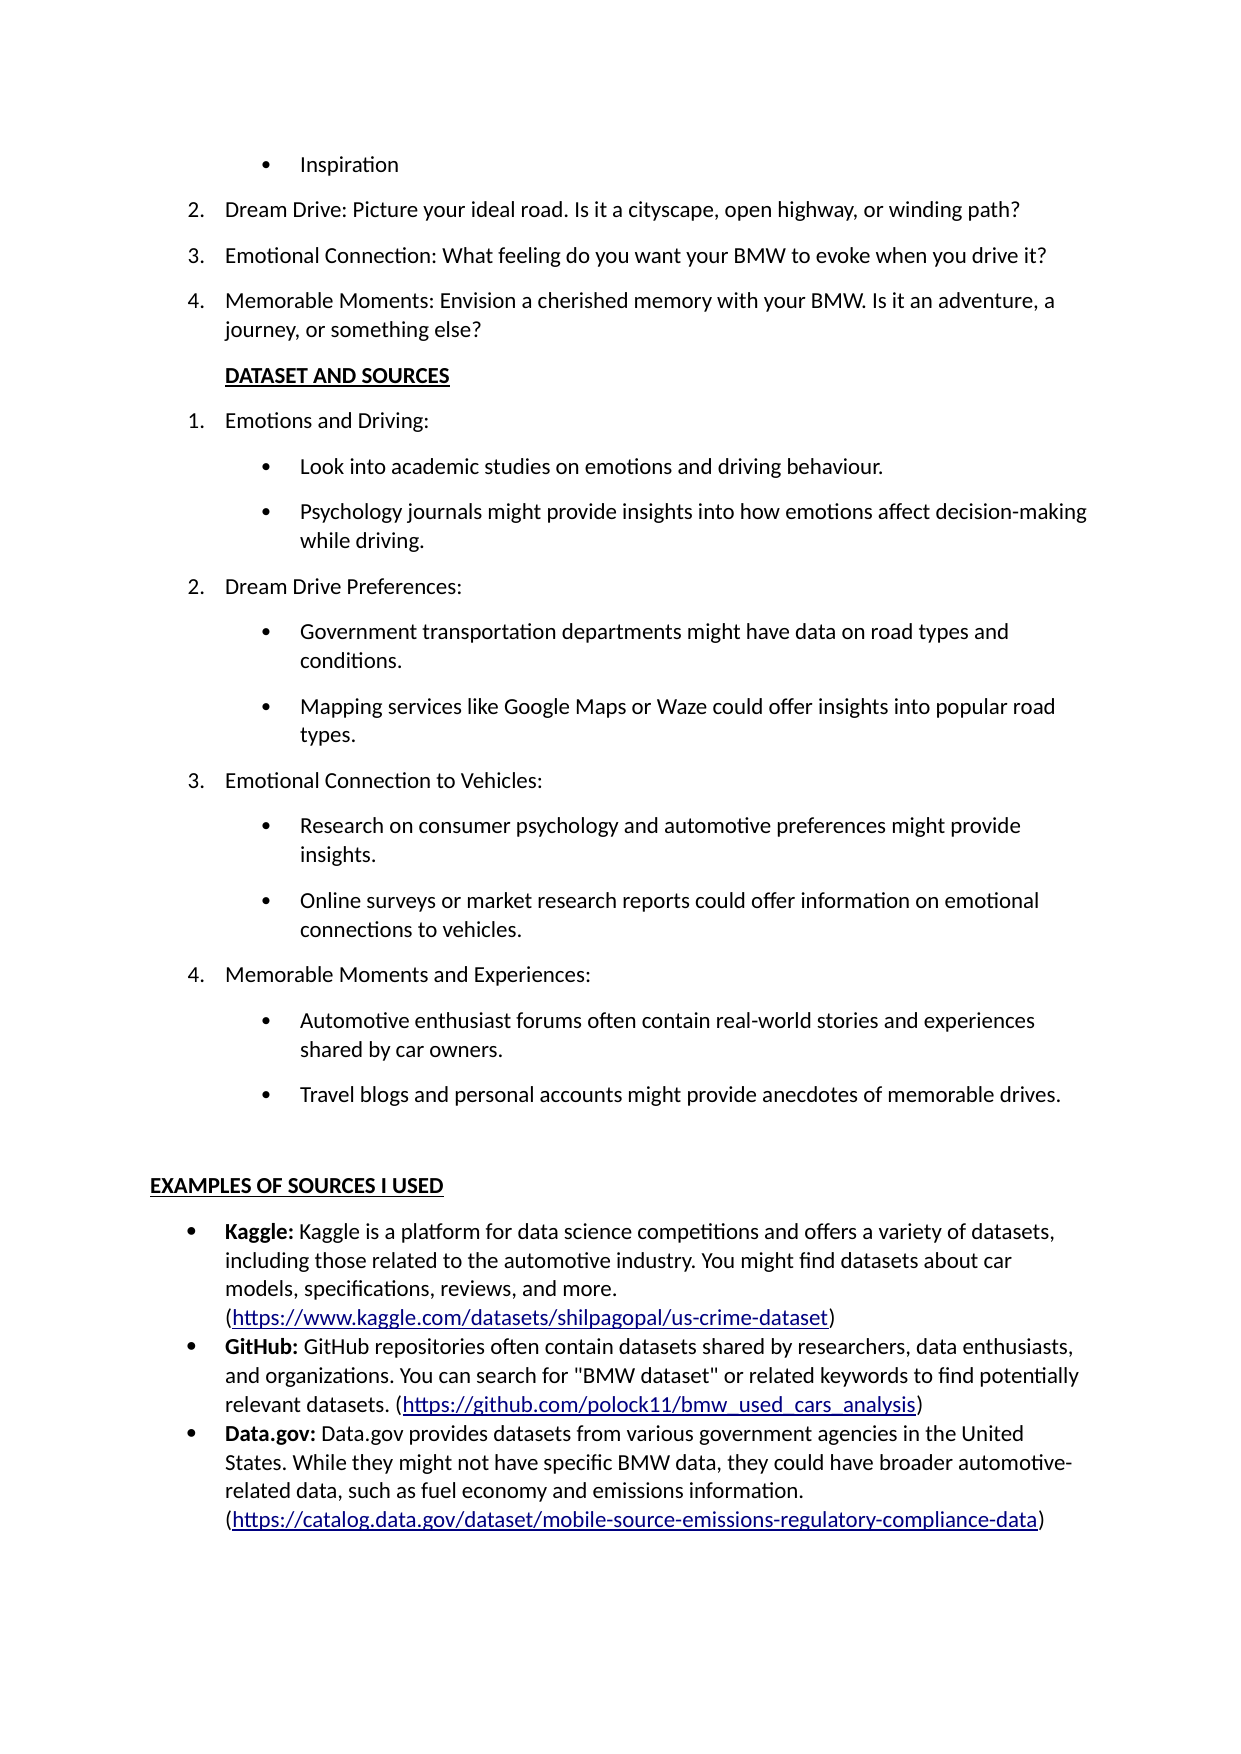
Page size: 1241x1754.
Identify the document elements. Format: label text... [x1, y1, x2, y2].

list Automotive enthusiast forums often contain real-world stories and experiences shared by car owners. [262, 1006, 1090, 1063]
list Memorable Moments: Envision a cherished memory with your BMW. Is it an adventure, a journey, or something else? [187, 287, 1090, 343]
list Look into academic studies on emotions and driving behaviour. [262, 452, 1090, 480]
list Memorable Moments and Experiences: [187, 960, 1090, 988]
list Online surveys or market research reports could offer information on emotional connections to vehicles. [262, 886, 1090, 943]
list Psychology journals might provide insights into how emotions affect decision-making while driving. [262, 497, 1090, 554]
list Kaggle: Kaggle is a platform for data science competitions and offers a variety of datasets, including those related to the automotive industry. You might find datasets about car models, specifications, reviews, and more. (https://www.kaggle.com/datasets/shilpagopal/us-crime-dataset) [187, 1217, 1090, 1331]
text DATASET AND SOURCES [225, 361, 1090, 389]
list GitHub: GitHub repositories often contain datasets shared by researchers, data enthusiasts, and organizations. You can search for "BMW dataset" or related keywords to find potentially relevant datasets. (https://github.com/polock11/bmw_used_cars_analysis) [187, 1332, 1090, 1418]
list Mapping services like Google Maps or Waze could offer insights into popular road types. [262, 692, 1090, 749]
list Emotions and Driving: [187, 406, 1090, 434]
list Dream Drive Preferences: [187, 572, 1090, 600]
list Travel blogs and personal accounts might provide anecdotes of memorable drives. [262, 1080, 1090, 1108]
list Emotional Connection to Vehicles: [187, 766, 1090, 794]
list Research on consumer psychology and automotive preferences might provide insights. [262, 812, 1090, 868]
list Emotional Connection: What feeling do you want your BMW to evoke when you drive it? [187, 241, 1090, 269]
list Data.gov: Data.gov provides datasets from various government agencies in the United States. While they might not have specific BMW data, they could have broader automotive-related data, such as fuel economy and emissions information. (https://catalog.data.gov/dataset/mobile-source-emissions-regulatory-compliance-data) [187, 1419, 1090, 1533]
list Dream Drive: Picture your ideal road. Is it a cityscape, open highway, or winding path? [187, 196, 1090, 223]
list Inspiration [262, 150, 1090, 178]
text EXAMPLES OF SOURCES I USED [150, 1171, 1090, 1199]
list Government transportation departments might have data on road types and conditions. [262, 617, 1090, 674]
